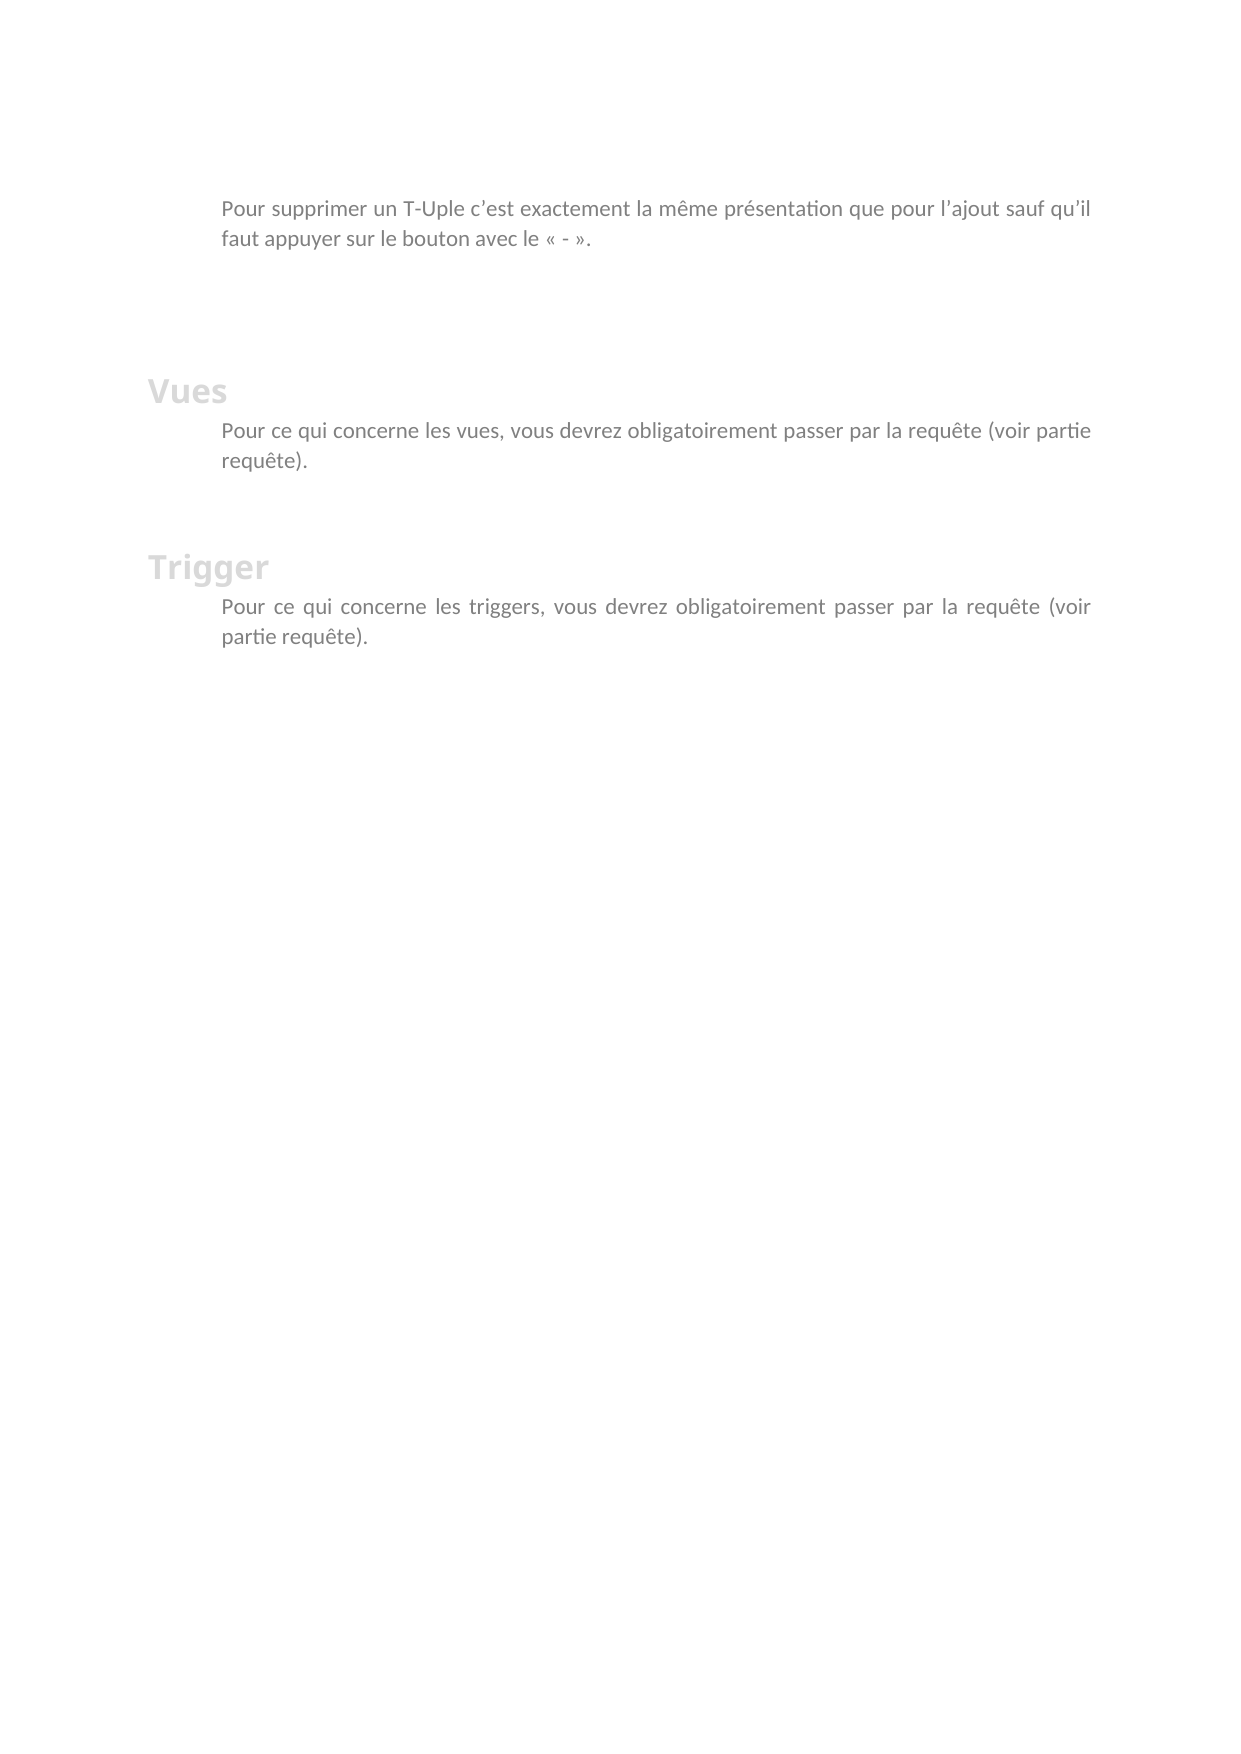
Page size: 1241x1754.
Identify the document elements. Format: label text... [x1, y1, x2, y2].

text Pour ce qui concerne les triggers, vous devrez obligatoirement passer par la requête (voir partie requête). [221, 592, 1093, 650]
subtitle Vues [148, 368, 1093, 413]
text Pour supprimer un T-Uple c’est exactement la même présentation que pour l’ajout sauf qu’il faut appuyer sur le bouton avec le « - ». [221, 194, 1093, 252]
text Pour ce qui concerne les vues, vous devrez obligatoirement passer par la requête (voir partie requête). [221, 416, 1093, 474]
subtitle Trigger [148, 544, 1093, 589]
